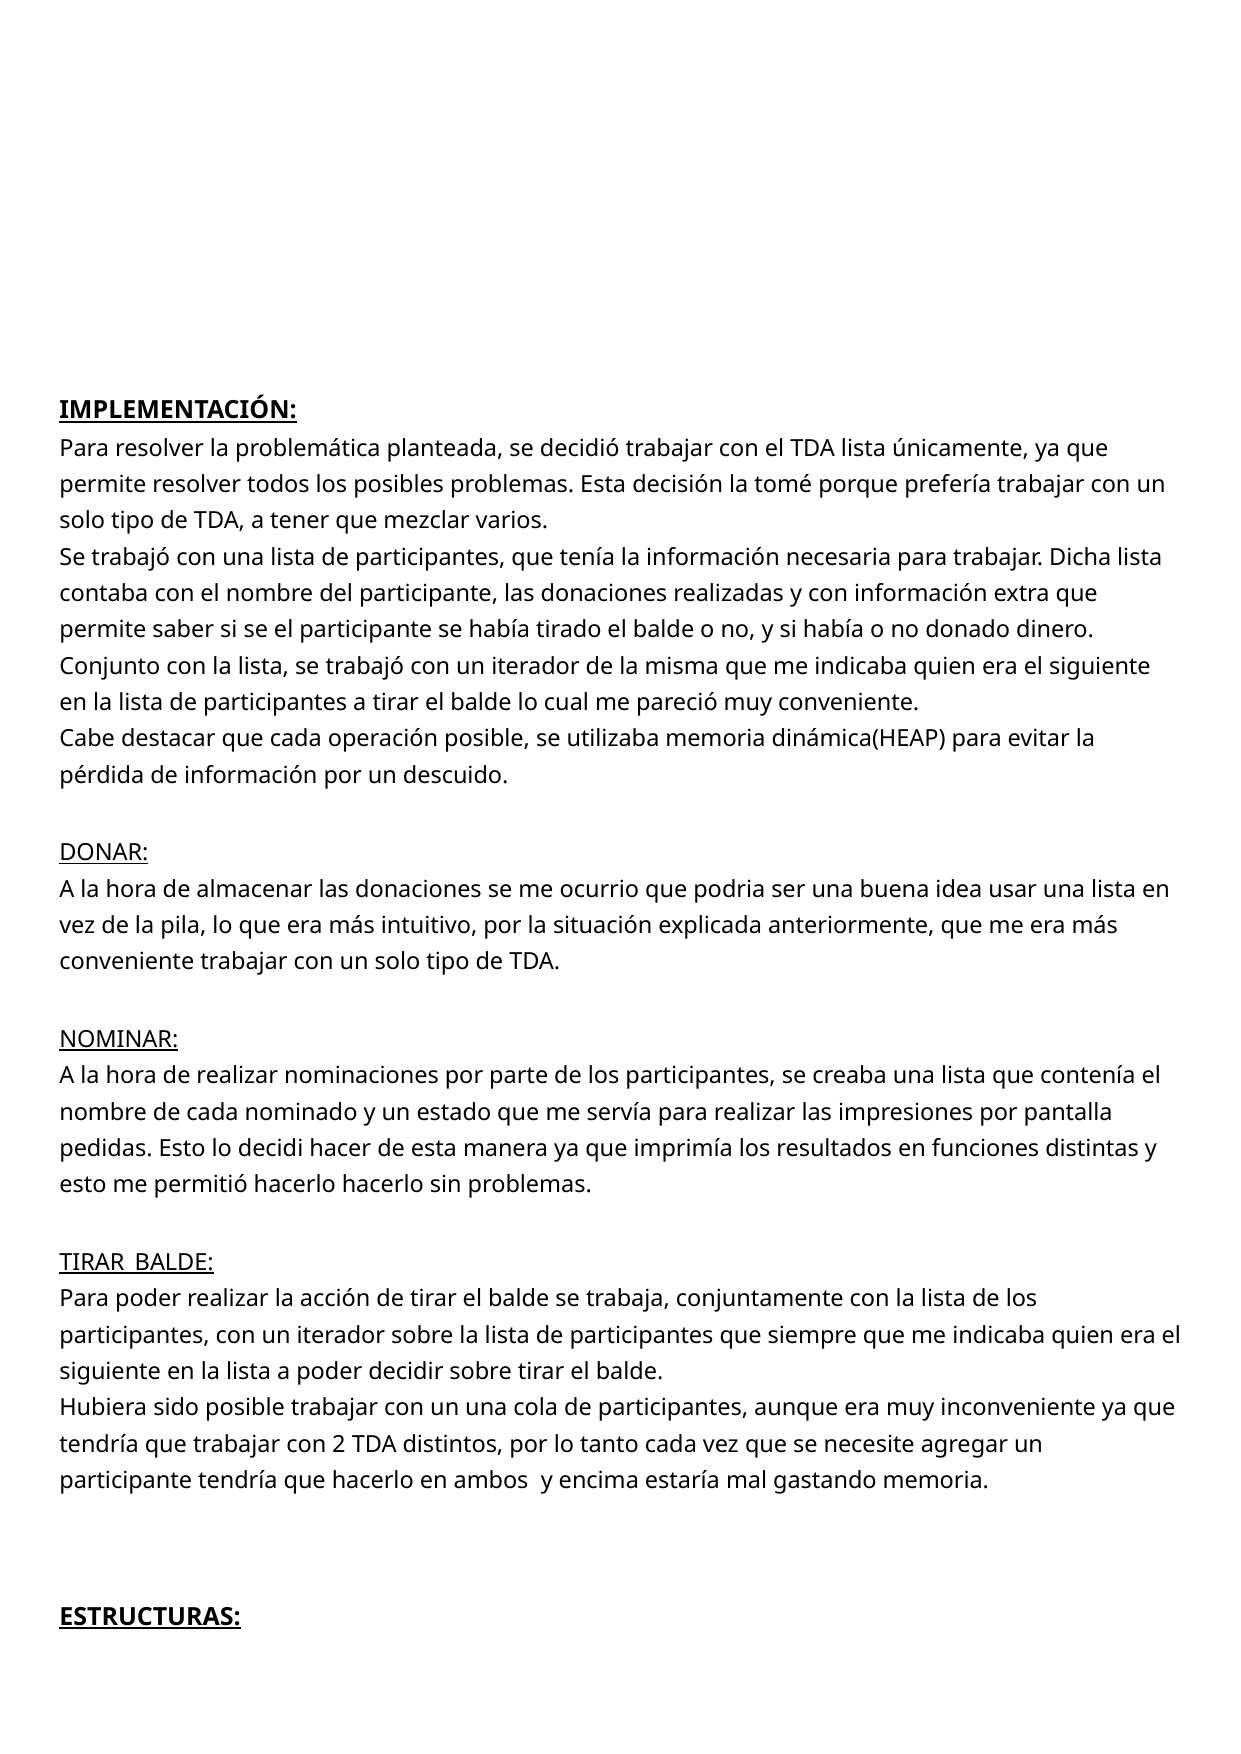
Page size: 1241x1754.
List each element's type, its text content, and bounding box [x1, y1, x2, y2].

text ESTRUCTURAS: [59, 1598, 1181, 1633]
text DONAR: [59, 836, 1181, 868]
text Cabe destacar que cada operación posible, se utilizaba memoria dinámica(HEAP) para evitar la pérdida de información por un descuido. [59, 722, 1181, 790]
text Hubiera sido posible trabajar con un una cola de participantes, aunque era muy inconveniente ya que tendría que trabajar con 2 TDA distintos, por lo tanto cada vez que se necesite agregar un participante tendría que hacerlo en ambos y encima estaría mal gastando memoria. [59, 1391, 1181, 1495]
text Para poder realizar la acción de tirar el balde se trabaja, conjuntamente con la lista de los participantes, con un iterador sobre la lista de participantes que siempre que me indicaba quien era el siguiente en la lista a poder decidir sobre tirar el balde. [59, 1282, 1181, 1386]
text NOMINAR: [59, 1022, 1181, 1054]
text TIRAR_BALDE: [59, 1245, 1181, 1277]
text Conjunto con la lista, se trabajó con un iterador de la misma que me indicaba quien era el siguiente en la lista de participantes a tirar el balde lo cual me pareció muy conveniente. [59, 649, 1181, 717]
text IMPLEMENTACIÓN: [59, 392, 1181, 426]
text A la hora de realizar nominaciones por parte de los participantes, se creaba una lista que contenía el nombre de cada nominado y un estado que me servía para realizar las impresiones por pantalla pedidas. Esto lo decidi hacer de esta manera ya que imprimía los resultados en funciones distintas y esto me permitió hacerlo hacerlo sin problemas. [59, 1059, 1181, 1200]
text A la hora de almacenar las donaciones se me ocurrio que podria ser una buena idea usar una lista en vez de la pila, lo que era más intuitivo, por la situación explicada anteriormente, que me era más conveniente trabajar con un solo tipo de TDA. [59, 872, 1181, 977]
text Para resolver la problemática planteada, se decidió trabajar con el TDA lista únicamente, ya que permite resolver todos los posibles problemas. Esta decisión la tomé porque prefería trabajar con un solo tipo de TDA, a tener que mezclar varios. [59, 431, 1181, 536]
text Se trabajó con una lista de participantes, que tenía la información necesaria para trabajar. Dicha lista contaba con el nombre del participante, las donaciones realizadas y con información extra que permite saber si se el participante se había tirado el balde o no, y si había o no donado dinero. [59, 540, 1181, 644]
